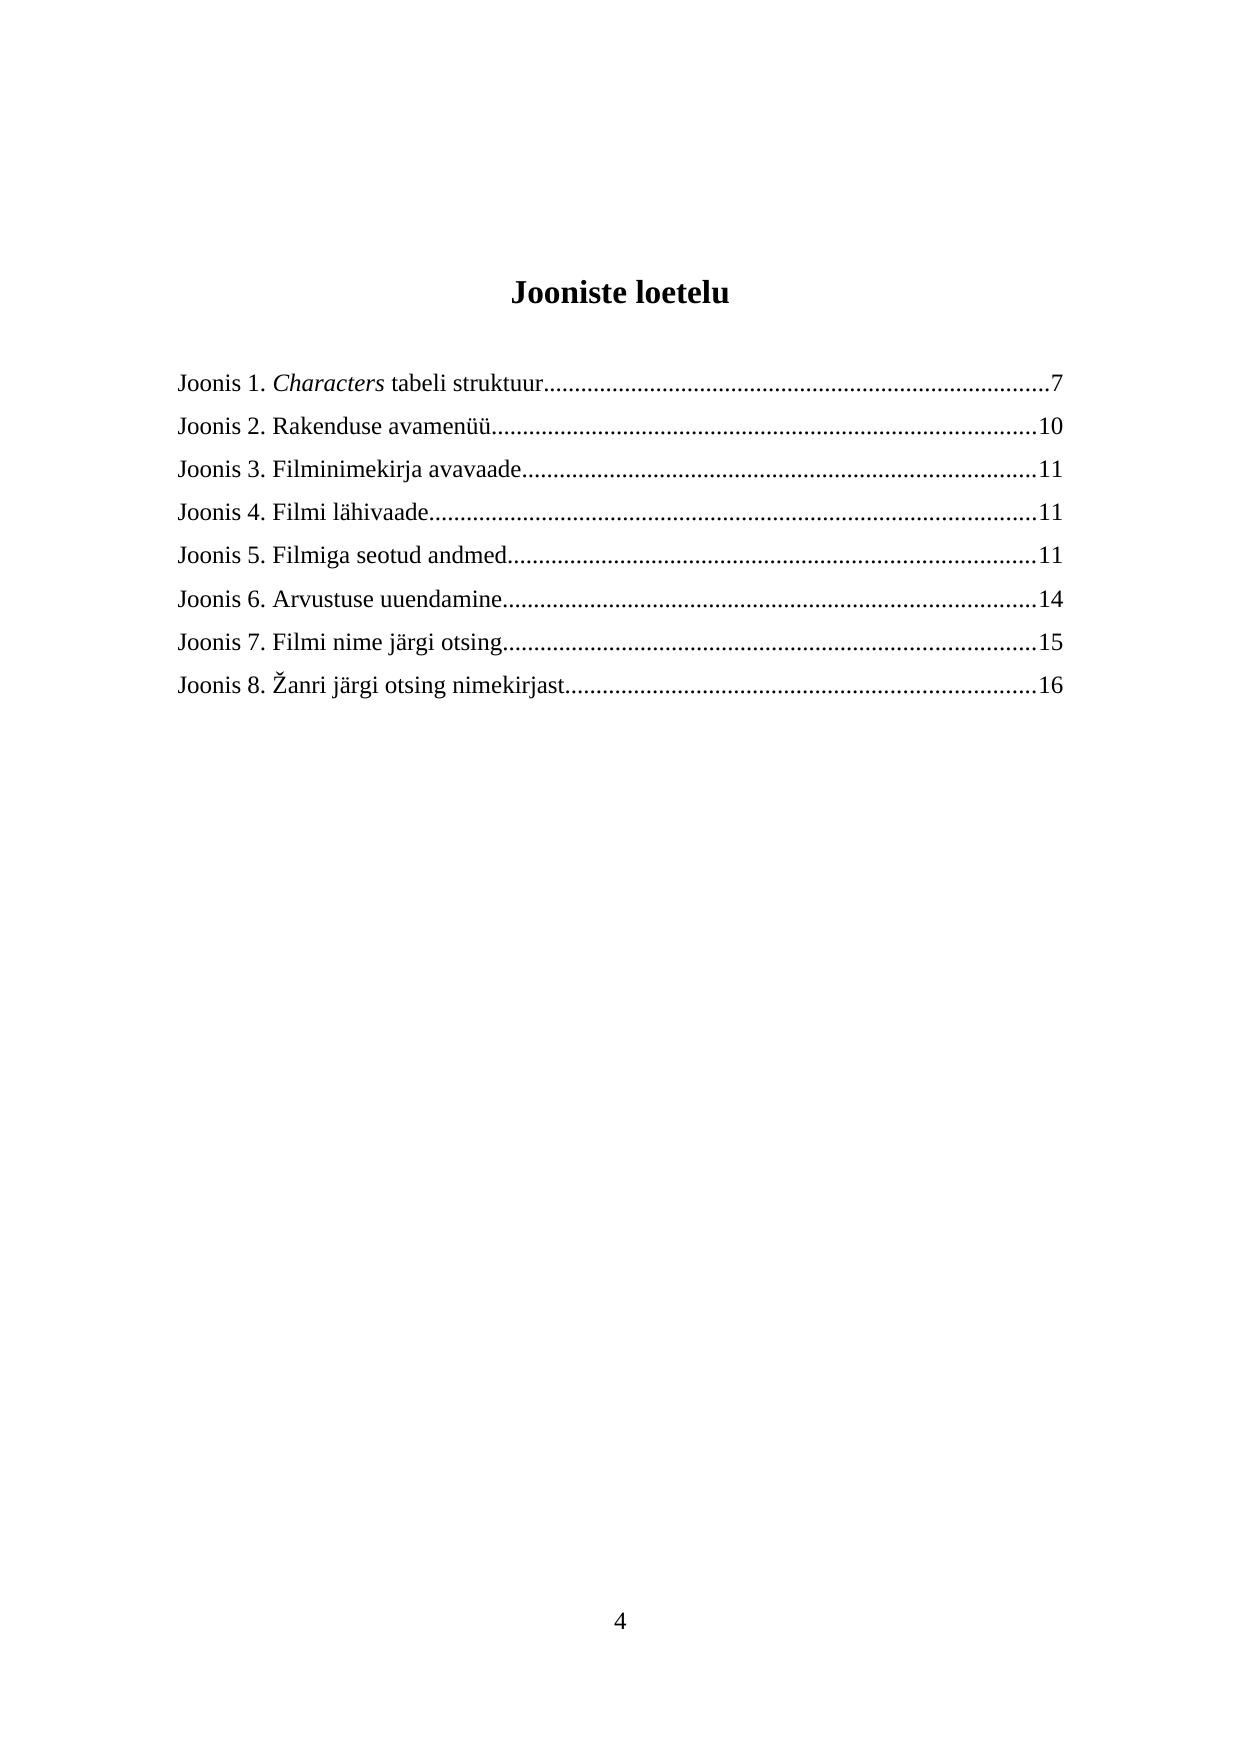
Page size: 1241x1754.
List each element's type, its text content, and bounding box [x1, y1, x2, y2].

text Joonis 5. Filmiga seotud andmed. 11 [177, 541, 1063, 569]
subtitle Jooniste loetelu [177, 273, 1063, 311]
text Joonis 7. Filmi nime järgi otsing. 15 [177, 627, 1063, 656]
text Joonis 3. Filminimekirja avavaade. 11 [177, 454, 1063, 483]
text Joonis 8. Žanri järgi otsing nimekirjast. 16 [177, 670, 1063, 699]
text Joonis 6. Arvustuse uuendamine. 14 [177, 584, 1063, 612]
text Joonis 4. Filmi lähivaade. 11 [177, 497, 1063, 526]
text Joonis 1. Characters tabeli struktuur. 7 [177, 368, 1063, 397]
text Joonis 2. Rakenduse avamenüü. 10 [177, 411, 1063, 440]
